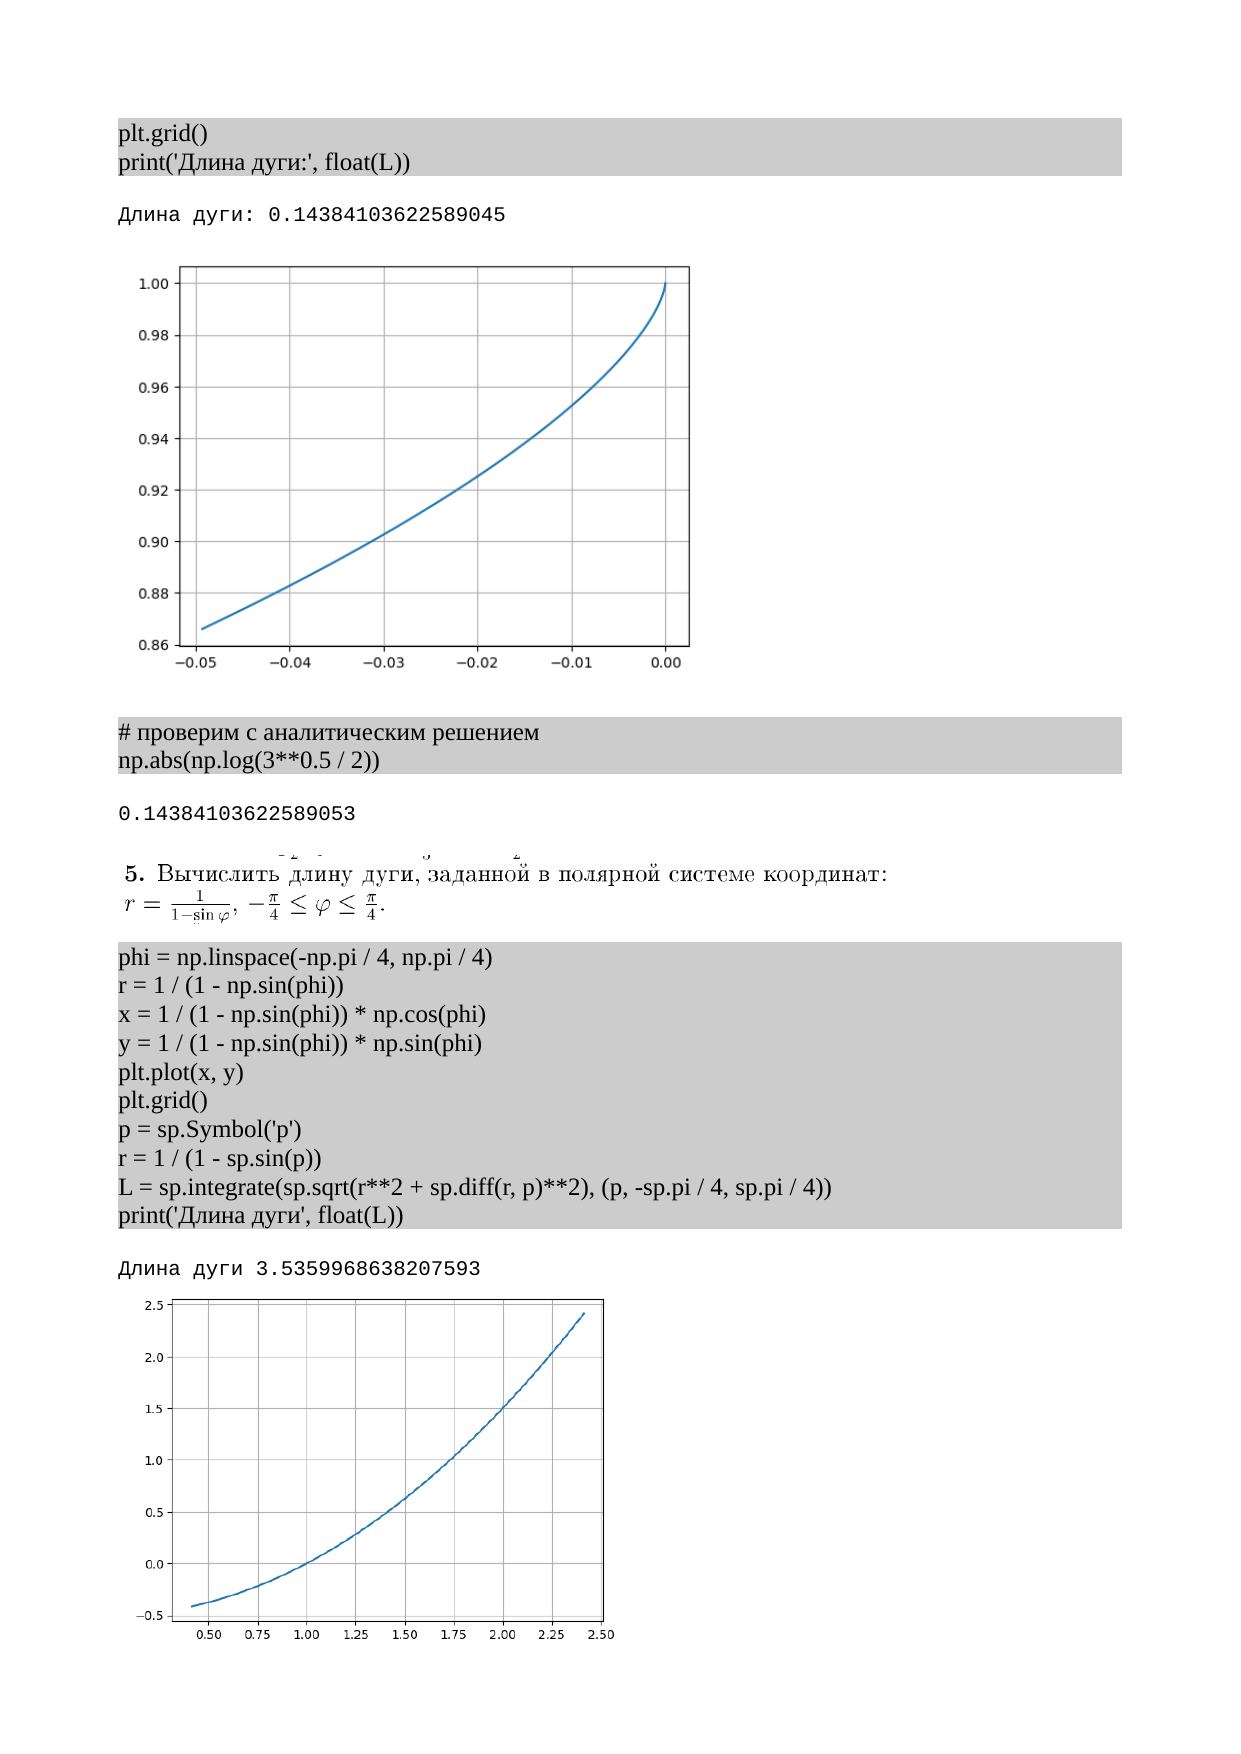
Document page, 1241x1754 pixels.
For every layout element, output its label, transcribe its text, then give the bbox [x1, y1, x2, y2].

text print('Длина дуги', float(L)) [118, 1200, 1122, 1229]
text x = 1 / (1 - np.sin(phi)) * np.cos(phi) [118, 999, 1122, 1028]
text r = 1 / (1 - sp.sin(p)) [118, 1143, 1122, 1172]
text r = 1 / (1 - np.sin(phi)) [118, 970, 1122, 999]
text plt.grid() [118, 118, 1122, 147]
text plt.plot(x, y) [118, 1057, 1122, 1085]
text # проверим с аналитическим решением [118, 717, 1122, 746]
text plt.grid() [118, 1085, 1122, 1114]
text y = 1 / (1 - np.sin(phi)) * np.sin(phi) [118, 1028, 1122, 1057]
text print('Длина дуги:', float(L)) [118, 147, 1122, 176]
picture [127, 256, 698, 681]
text 0.14384103622589053 [118, 803, 1122, 827]
picture [117, 855, 892, 924]
text np.abs(np.log(3**0.5 / 2)) [118, 746, 1122, 774]
text phi = np.linspace(-np.pi / 4, np.pi / 4) [118, 942, 1122, 970]
text L = sp.integrate(sp.sqrt(r**2 + sp.diff(r, p)**2), (p, -sp.pi / 4, sp.pi / 4)) [118, 1172, 1122, 1200]
text p = sp.Symbol('p') [118, 1114, 1122, 1143]
text Длина дуги 3.5359968638207593 [118, 1258, 1122, 1282]
picture [125, 1290, 622, 1650]
text Длина дуги: 0.14384103622589045 [118, 204, 1122, 228]
